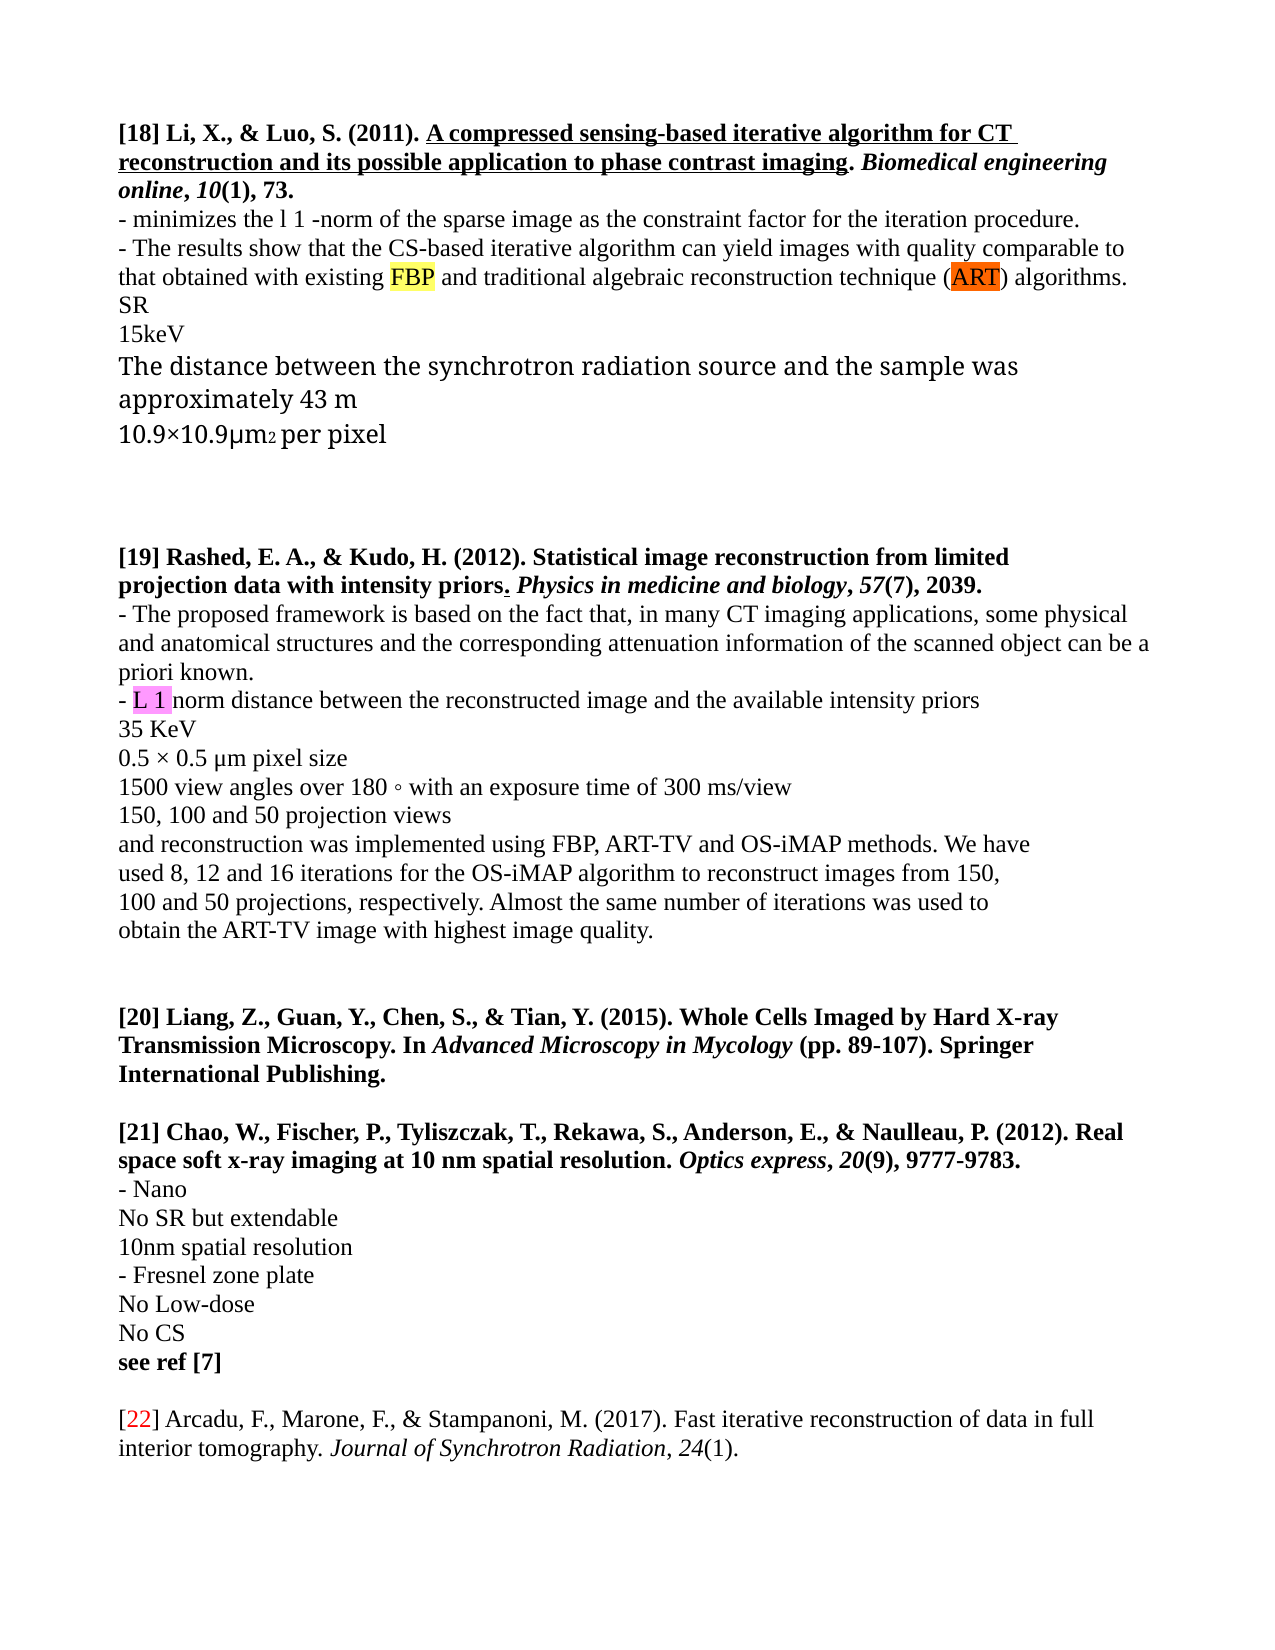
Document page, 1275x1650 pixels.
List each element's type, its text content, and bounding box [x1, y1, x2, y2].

text The distance between the synchrotron radiation source and the sample was approximately 43 m [118, 348, 1157, 416]
text - The results show that the CS-based iterative algorithm can yield images with quality comparable to that obtained with existing FBP and traditional algebraic reconstruction technique (ART) algorithms. [118, 233, 1157, 291]
text 150, 100 and 50 projection views [118, 801, 1157, 829]
text SR [118, 291, 1157, 319]
text 10nm spatial resolution [118, 1232, 1157, 1261]
text No CS [118, 1318, 1157, 1347]
text [18] Li, X., & Luo, S. (2011). A compressed sensing-based iterative algorithm for CT reconstruction and its possible application to phase contrast imaging. Biomedical engineering online, 10(1), 73. [118, 118, 1157, 204]
text 1500 view angles over 180 ◦ with an exposure time of 300 ms/view [118, 772, 1157, 801]
text - Nano [118, 1174, 1157, 1203]
text 35 KeV [118, 714, 1157, 743]
text [21] Chao, W., Fischer, P., Tyliszczak, T., Rekawa, S., Anderson, E., & Naulleau, P. (2012). Real space soft x-ray imaging at 10 nm spatial resolution. Optics express, 20(9), 9777-9783. [118, 1117, 1157, 1174]
text see ref [7] [118, 1347, 1157, 1376]
text and reconstruction was implemented using FBP, ART-TV and OS-iMAP methods. We have [118, 829, 1157, 858]
text - minimizes the l 1 -norm of the sparse image as the constraint factor for the iteration procedure. [118, 204, 1157, 233]
text - Fresnel zone plate [118, 1261, 1157, 1289]
text [19] Rashed, E. A., & Kudo, H. (2012). Statistical image reconstruction from limited [118, 542, 1157, 571]
text No Low-dose [118, 1289, 1157, 1318]
text [22] Arcadu, F., Marone, F., & Stampanoni, M. (2017). Fast iterative reconstruction of data in full interior tomography. Journal of Synchrotron Radiation, 24(1). [118, 1404, 1157, 1462]
text 15keV [118, 319, 1157, 348]
text [20] Liang, Z., Guan, Y., Chen, S., & Tian, Y. (2015). Whole Cells Imaged by Hard X-ray Transmission Microscopy. In Advanced Microscopy in Mycology (pp. 89-107). Springer International Publishing. [118, 1002, 1157, 1088]
text No SR but extendable [118, 1203, 1157, 1232]
text - The proposed framework is based on the fact that, in many CT imaging applications, some physical and anatomical structures and the corresponding attenuation information of the scanned object can be a priori known. [118, 599, 1157, 686]
text used 8, 12 and 16 iterations for the OS-iMAP algorithm to reconstruct images from 150, [118, 858, 1157, 887]
text 100 and 50 projections, respectively. Almost the same number of iterations was used to [118, 887, 1157, 916]
text projection data with intensity priors. Physics in medicine and biology, 57(7), 2039. [118, 571, 1157, 599]
text - L 1 norm distance between the reconstructed image and the available intensity priors [118, 686, 1157, 714]
text obtain the ART-TV image with highest image quality. [118, 916, 1157, 944]
text 10.9×10.9μm2 per pixel [118, 416, 1157, 450]
text 0.5 × 0.5 μm pixel size [118, 743, 1157, 772]
